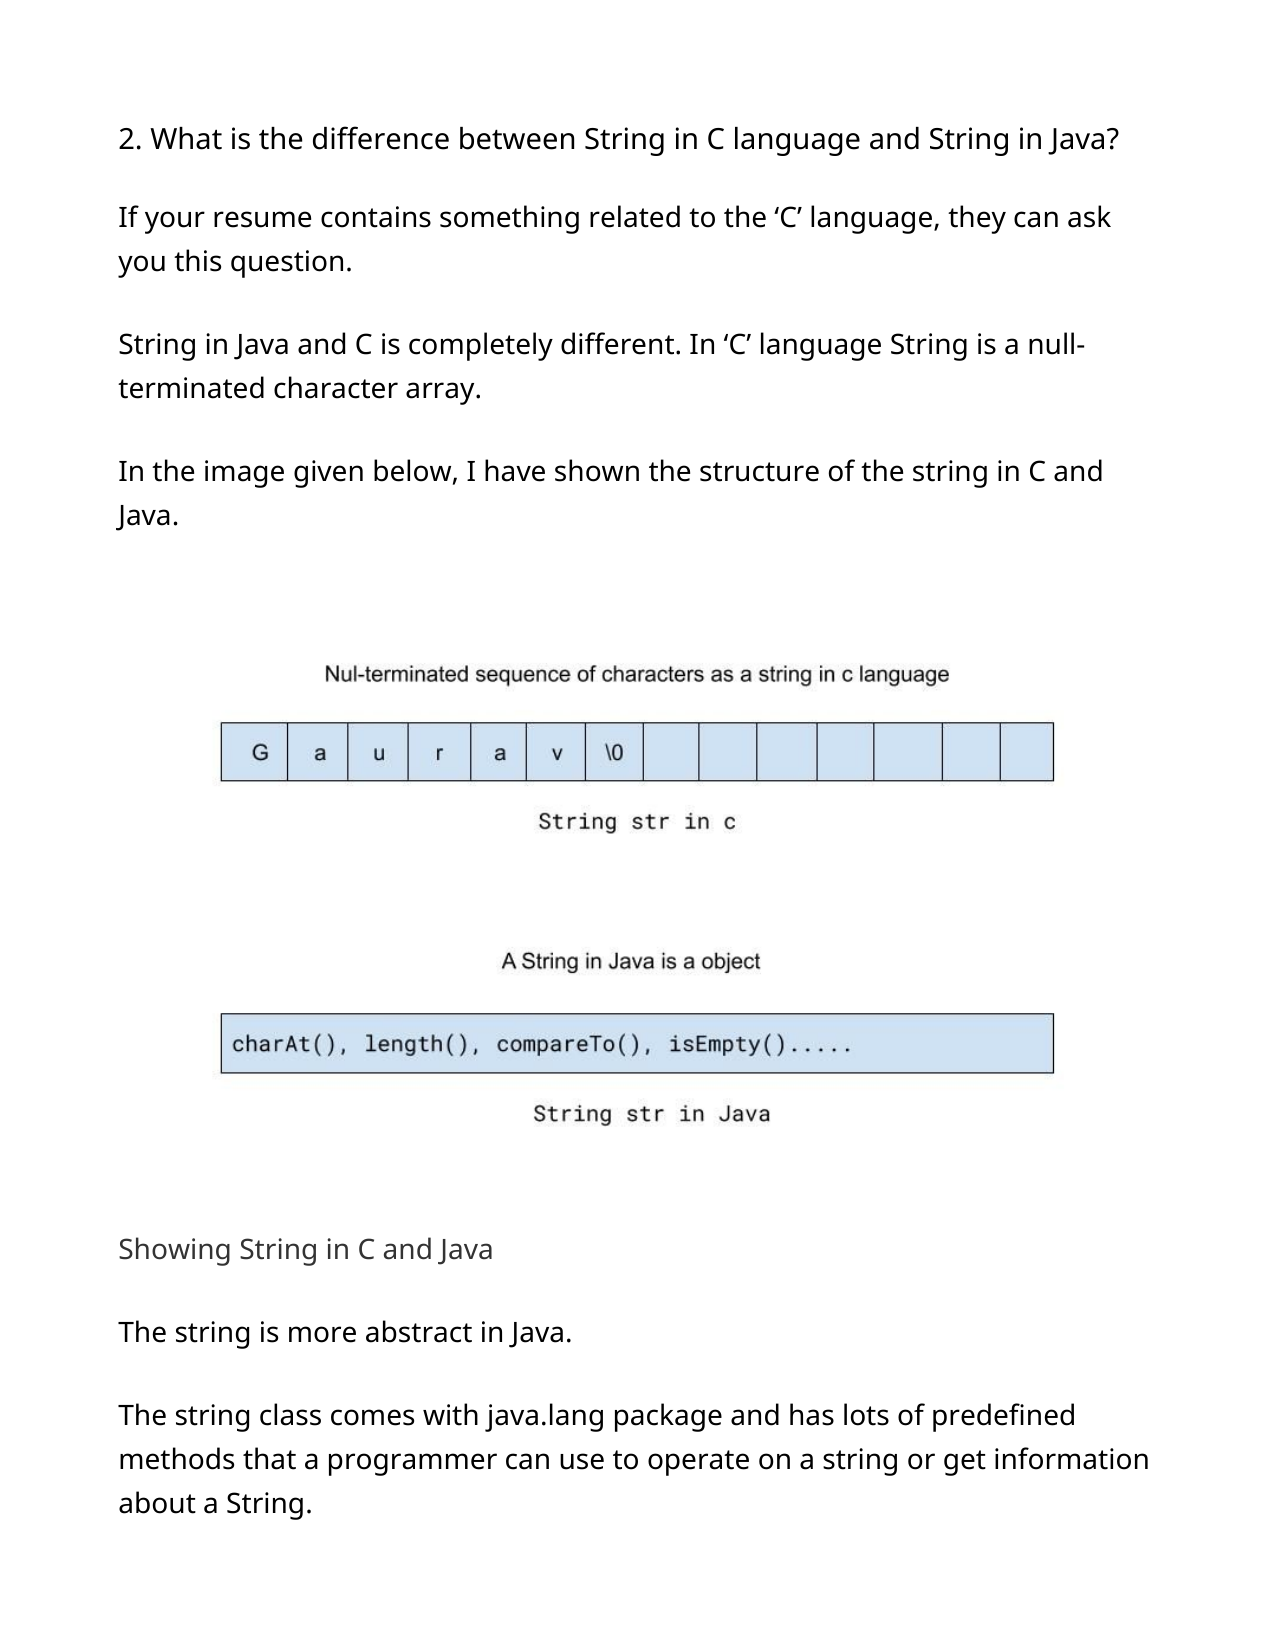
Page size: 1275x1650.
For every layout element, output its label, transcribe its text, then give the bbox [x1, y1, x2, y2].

text String in Java and C is completely different. In ‘C’ language String is a null-terminated character array. [118, 324, 1157, 406]
text Showing String in C and Java [118, 1229, 1157, 1267]
text The string class comes with java.lang package and has lots of predefined methods that a programmer can use to operate on a string or get information about a String. [118, 1395, 1157, 1522]
text The string is more abstract in Java. [118, 1312, 1157, 1350]
text In the image given below, I have shown the structure of the string in C and Java. [118, 451, 1157, 534]
picture [118, 578, 1157, 1225]
text If your resume contains something related to the ‘C’ language, they can ask you this question. [118, 197, 1157, 279]
subtitle 2. What is the difference between String in C language and String in Java? [118, 118, 1157, 158]
